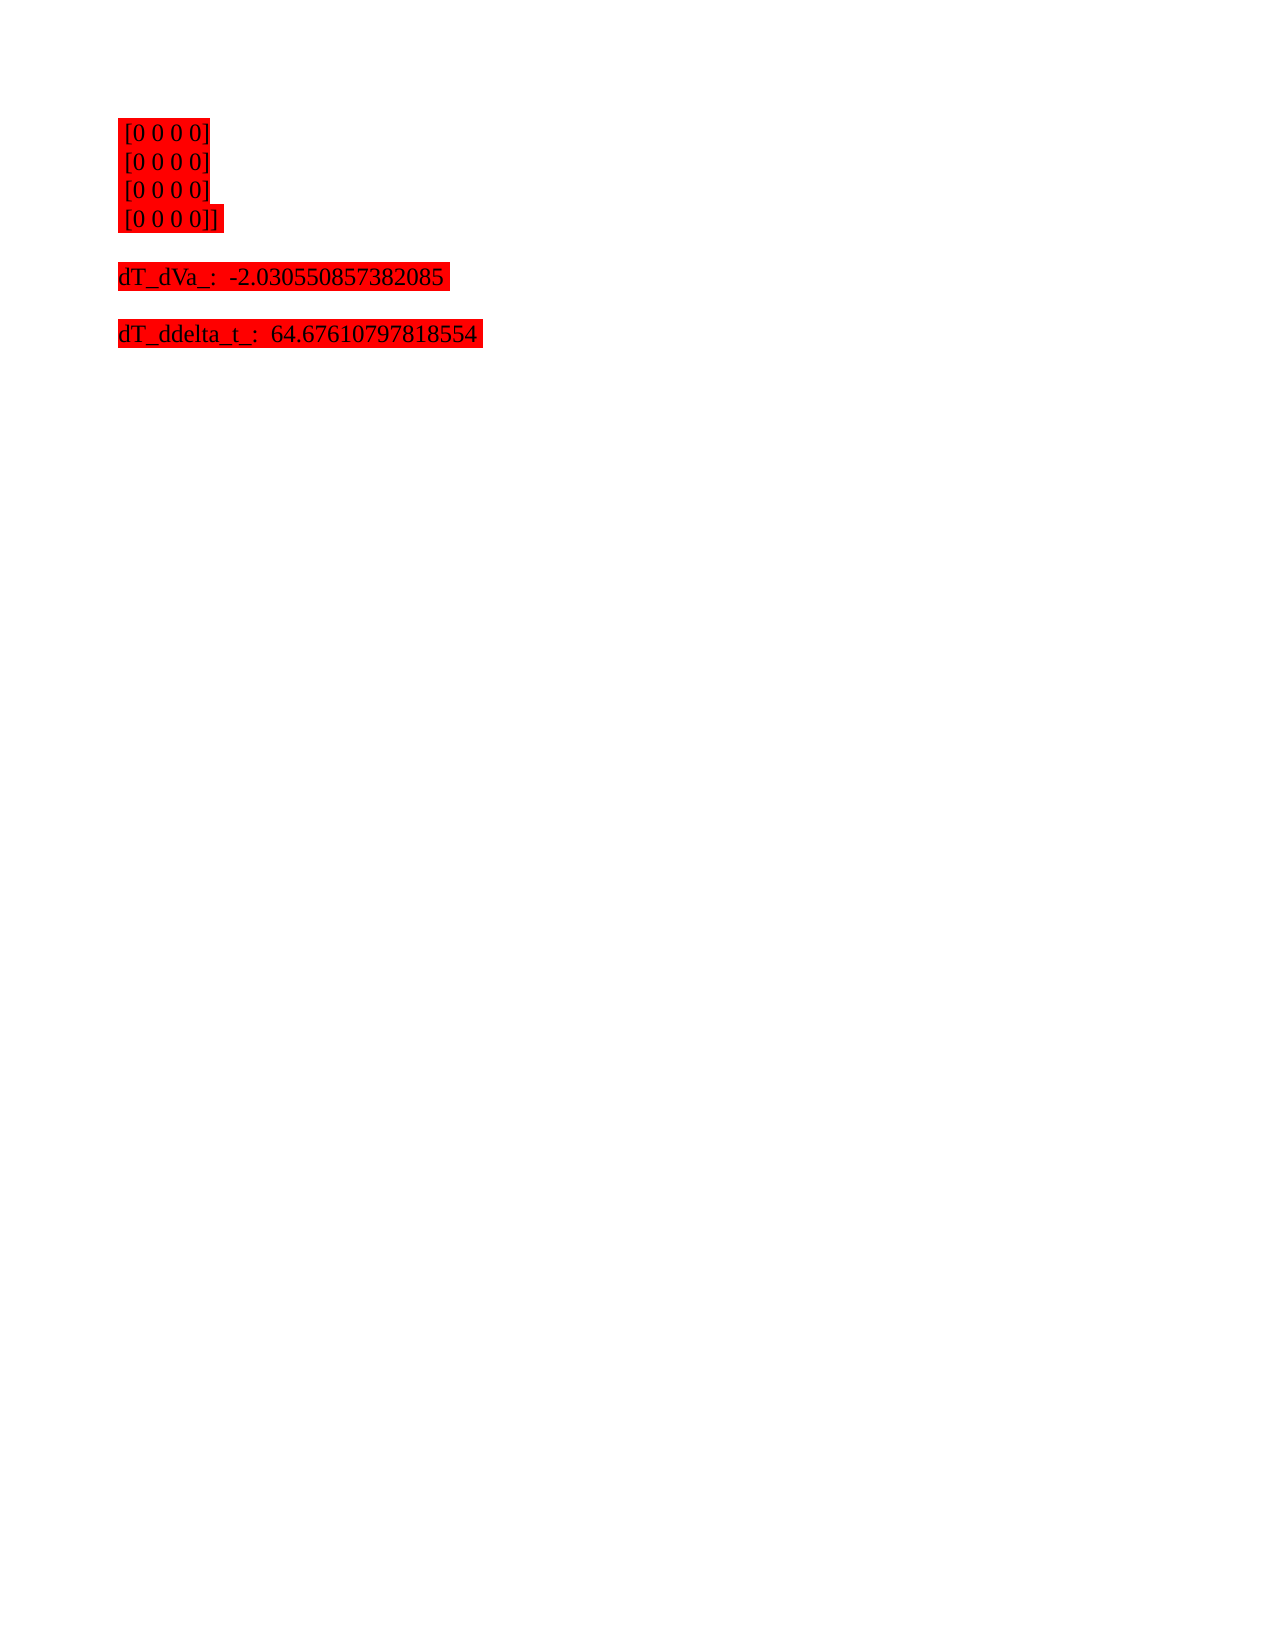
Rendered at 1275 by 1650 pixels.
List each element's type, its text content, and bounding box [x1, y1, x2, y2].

text dT_dVa_: -2.030550857382085 [118, 262, 1157, 291]
text [0 0 0 0] [118, 176, 1157, 204]
text dT_ddelta_t_: 64.67610797818554 [118, 319, 1157, 348]
text [0 0 0 0] [118, 118, 1157, 147]
text [0 0 0 0] [118, 147, 1157, 176]
text [0 0 0 0]] [118, 204, 1157, 233]
